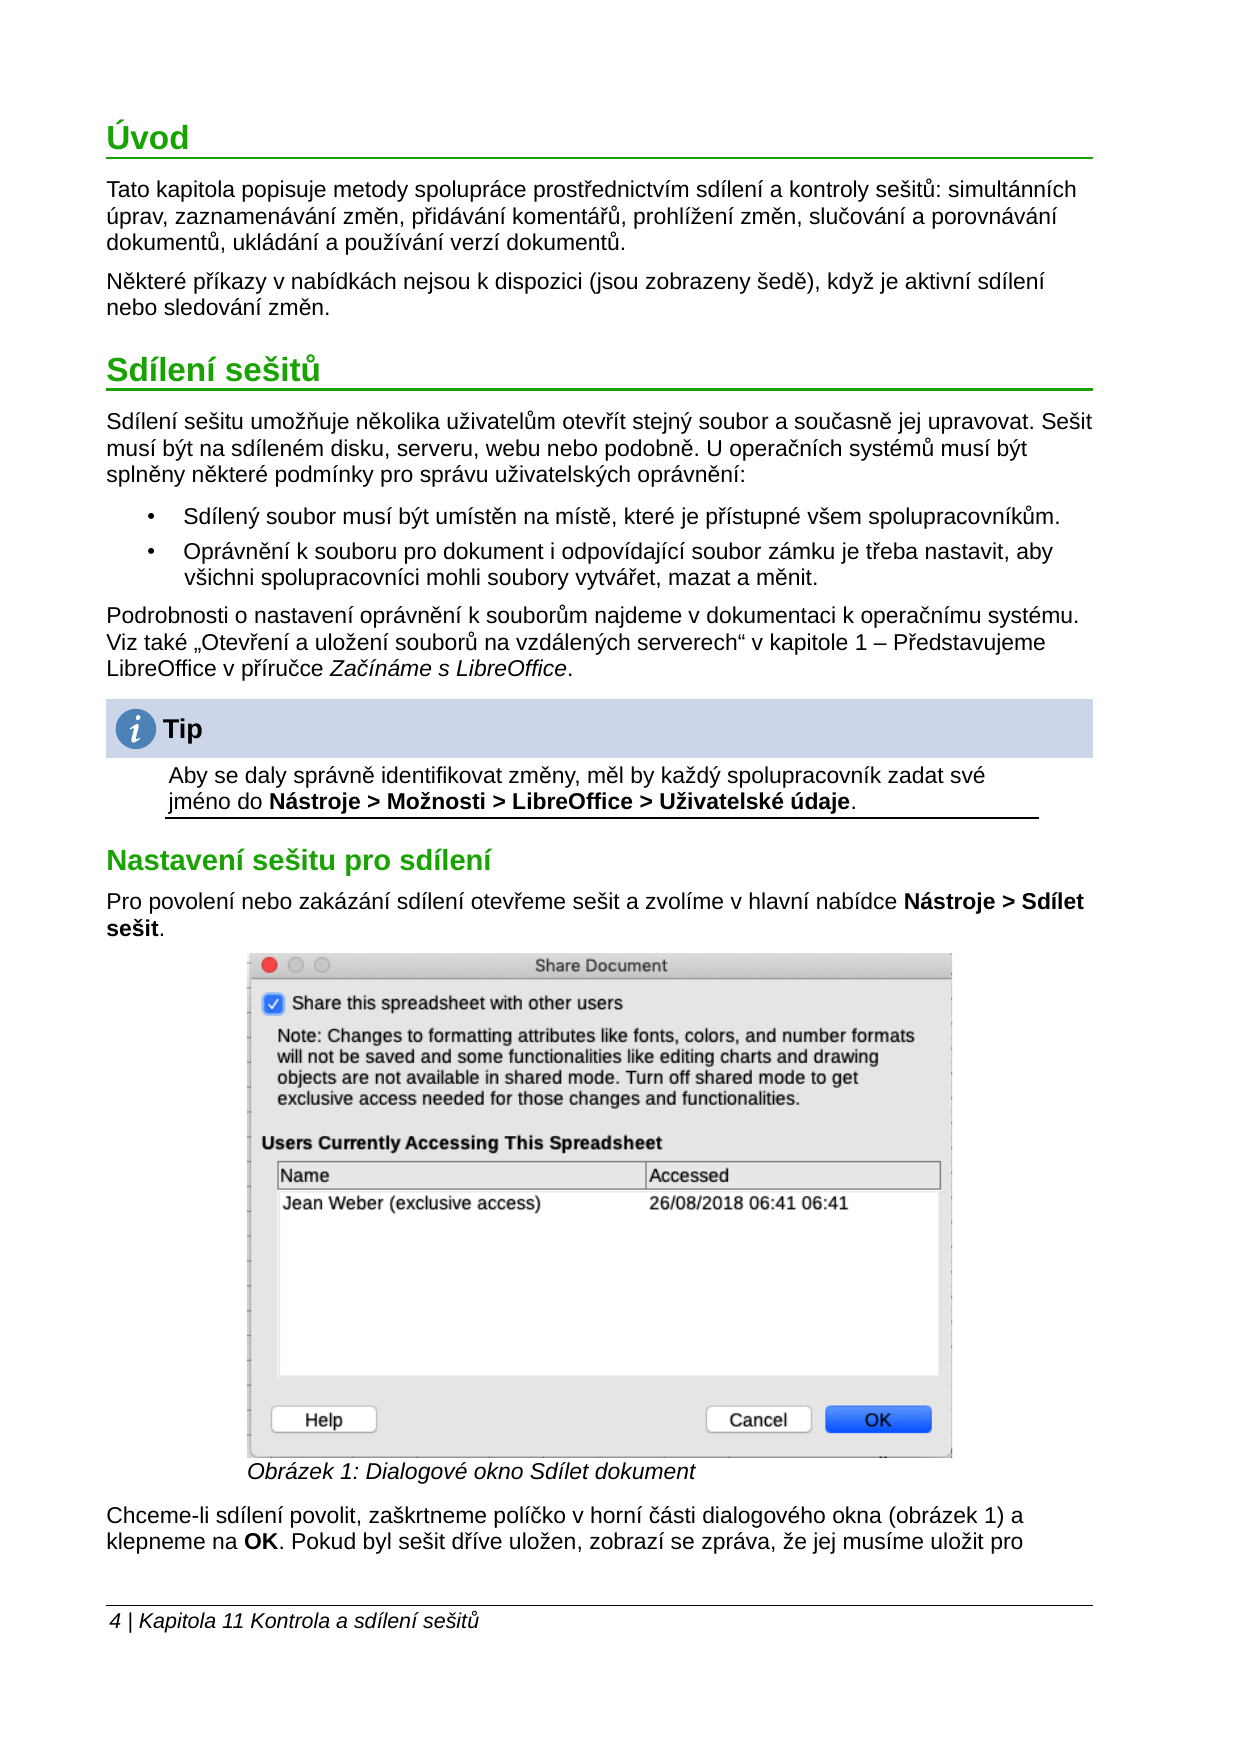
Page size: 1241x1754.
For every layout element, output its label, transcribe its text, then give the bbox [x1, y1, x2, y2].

subtitle Nastavení sešitu pro sdílení [106, 843, 1093, 877]
text Aby se daly správně identifikovat změny, měl by každý spolupracovník zadat své jméno do Nástroje > Možnosti > LibreOffice > Uživatelské údaje. [165, 758, 1039, 817]
text Některé příkazy v nabídkách nejsou k dispozici (jsou zobrazeny šedě), když je aktivní sdílení nebo sledování změn. [106, 268, 1093, 321]
list Sdílený soubor musí být umístěn na místě, které je přístupné všem spolupracovníkům. [144, 500, 1093, 529]
text Obrázek 1: Dialogové okno Sdílet dokument [247, 1458, 952, 1484]
subtitle Úvod [106, 118, 1093, 157]
subtitle Tip [106, 699, 1093, 758]
text Podrobnosti o nastavení oprávnění k souborům najdeme v dokumentaci k operačnímu systému. Viz také „Otevření a uložení souborů na vzdálených serverech“ v kapitole 1 – Představujeme LibreOffice v příručce Začínáme s LibreOffice. [106, 602, 1093, 682]
text Tato kapitola popisuje metody spolupráce prostřednictvím sdílení a kontroly sešitů: simultánních úprav, zaznamenávání změn, přidávání komentářů, prohlížení změn, slučování a porovnávání dokumentů, ukládání a používání verzí dokumentů. [106, 176, 1093, 255]
text Pro povolení nebo zakázání sdílení otevřeme sešit a zvolíme v hlavní nabídce Nástroje > Sdílet sešit. [106, 888, 1093, 941]
picture [246, 953, 953, 1458]
text Sdílení sešitu umožňuje několika uživatelům otevřít stejný soubor a současně jej upravovat. Sešit musí být na sdíleném disku, serveru, webu nebo podobně. U operačních systémů musí být splněny některé podmínky pro správu uživatelských oprávnění: [106, 408, 1093, 487]
text Chceme-li sdílení povolit, zaškrtneme políčko v horní části dialogového okna (obrázek 1) a klepneme na OK. Pokud byl sešit dříve uložen, zobrazí se zpráva, že jej musíme uložit pro [106, 1502, 1093, 1554]
subtitle Sdílení sešitů [106, 350, 1093, 388]
list Oprávnění k souboru pro dokument i odpovídající soubor zámku je třeba nastavit, aby všichni spolupracovníci mohli soubory vytvářet, mazat a měnit. [144, 535, 1093, 594]
